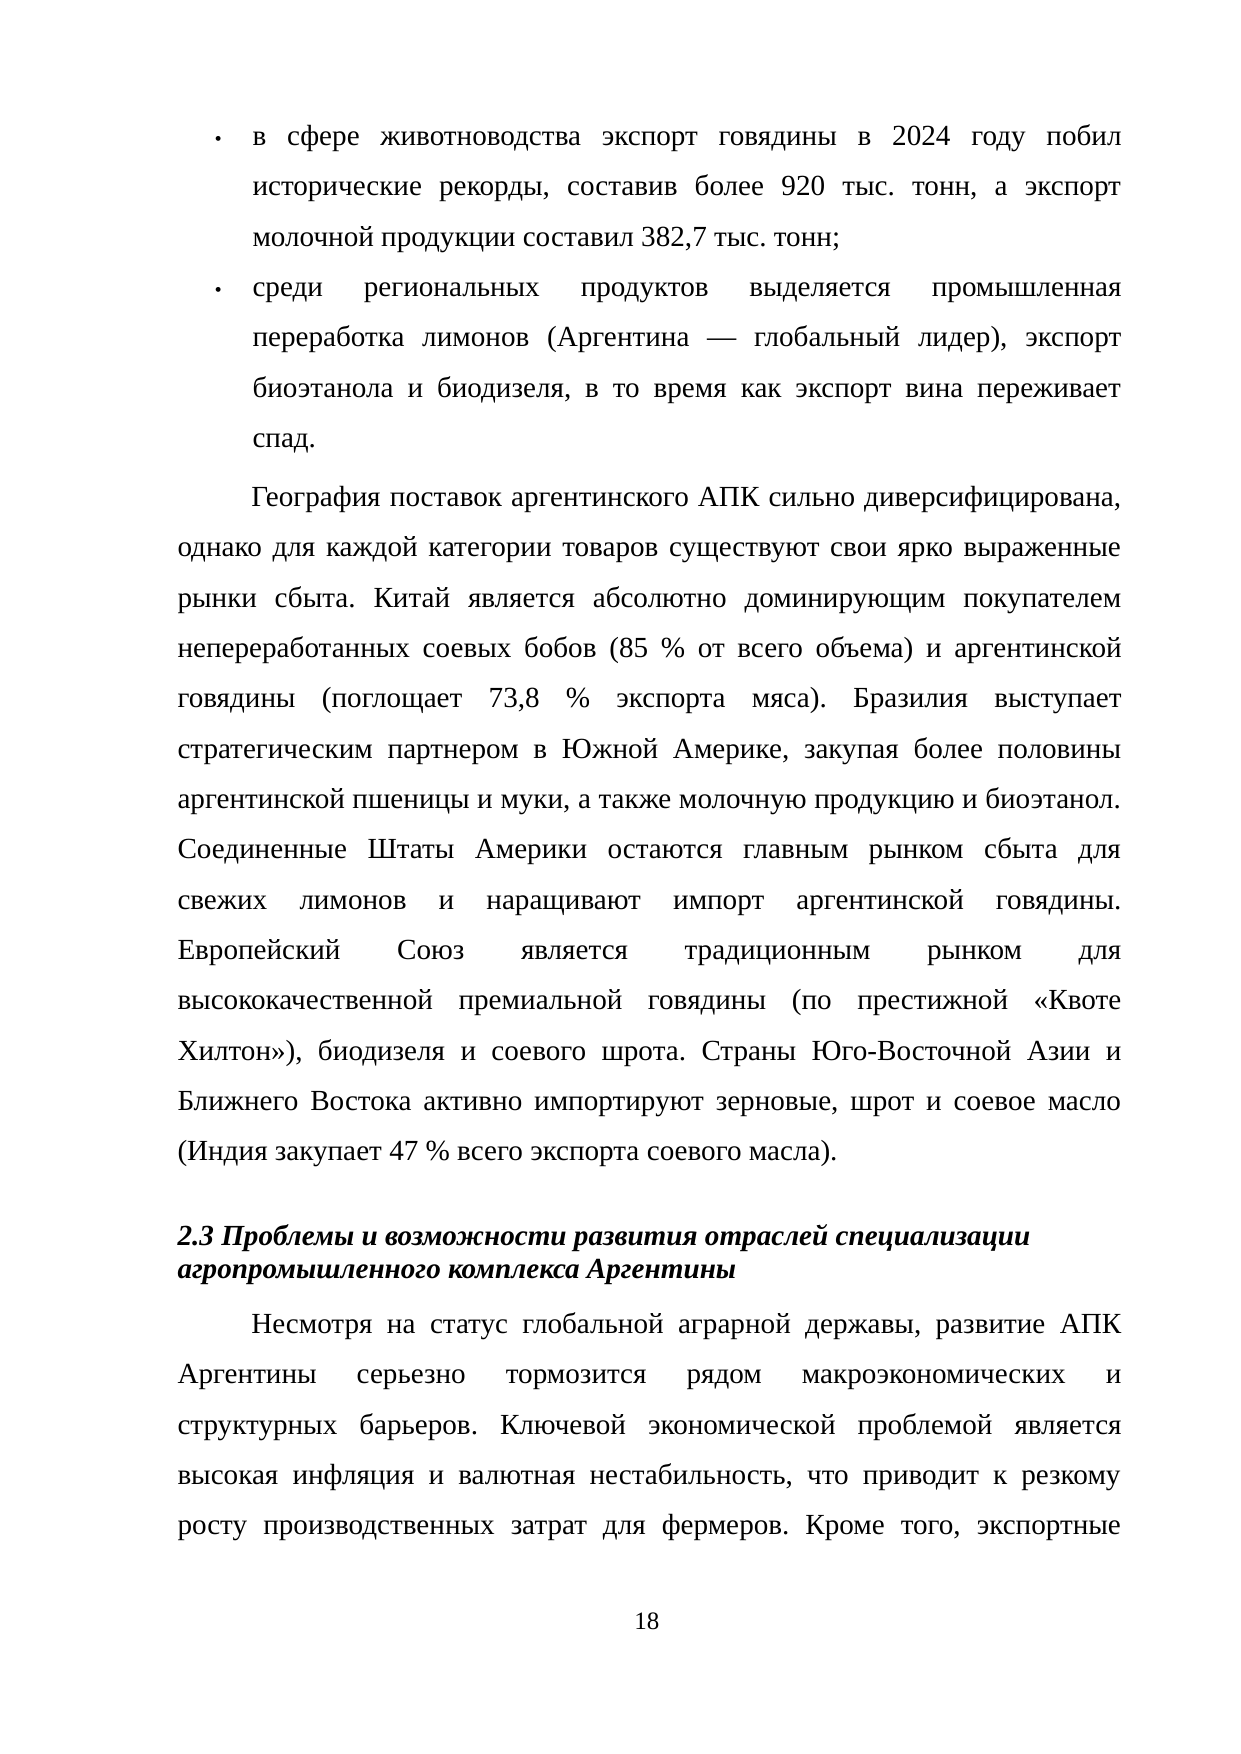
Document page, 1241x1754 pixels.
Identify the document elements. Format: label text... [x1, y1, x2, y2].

list среди региональных продуктов выделяется промышленная переработка лимонов (Аргентина — глобальный лидер), экспорт биоэтанола и биодизеля, в то время как экспорт вина переживает спад. [215, 269, 1122, 453]
list в сфере животноводства экспорт говядины в 2024 году побил исторические рекорды, составив более 920 тыс. тонн, а экспорт молочной продукции составил 382,7 тыс. тонн; [215, 118, 1122, 252]
text География поставок аргентинского АПК сильно диверсифицирована, однако для каждой категории товаров существуют свои ярко выраженные рынки сбыта. Китай является абсолютно доминирующим покупателем непереработанных соевых бобов (85 % от всего объема) и аргентинской говядины (поглощает 73,8 % экспорта мяса). Бразилия выступает стратегическим партнером в Южной Америке, закупая более половины аргентинской пшеницы и муки, а также молочную продукцию и биоэтанол. Соединенные Штаты Америки остаются главным рынком сбыта для свежих лимонов и наращивают импорт аргентинской говядины. Европейский Союз является традиционным рынком для высококачественной премиальной говядины (по престижной «Квоте Хилтон»), биодизеля и соевого шрота. Страны Юго-Восточной Азии и Ближнего Востока активно импортируют зерновые, шрот и соевое масло (Индия закупает 47 % всего экспорта соевого масла). [177, 479, 1122, 1167]
subtitle 2.3 Проблемы и возможности развития отраслей специализации агропромышленного комплекса Аргентины [177, 1218, 1122, 1285]
text Несмотря на статус глобальной аграрной державы, развитие АПК Аргентины серьезно тормозится рядом макроэкономических и структурных барьеров. Ключевой экономической проблемой является высокая инфляция и валютная нестабильность, что приводит к резкому росту производственных затрат для фермеров. Кроме того, экспортные [177, 1306, 1122, 1541]
